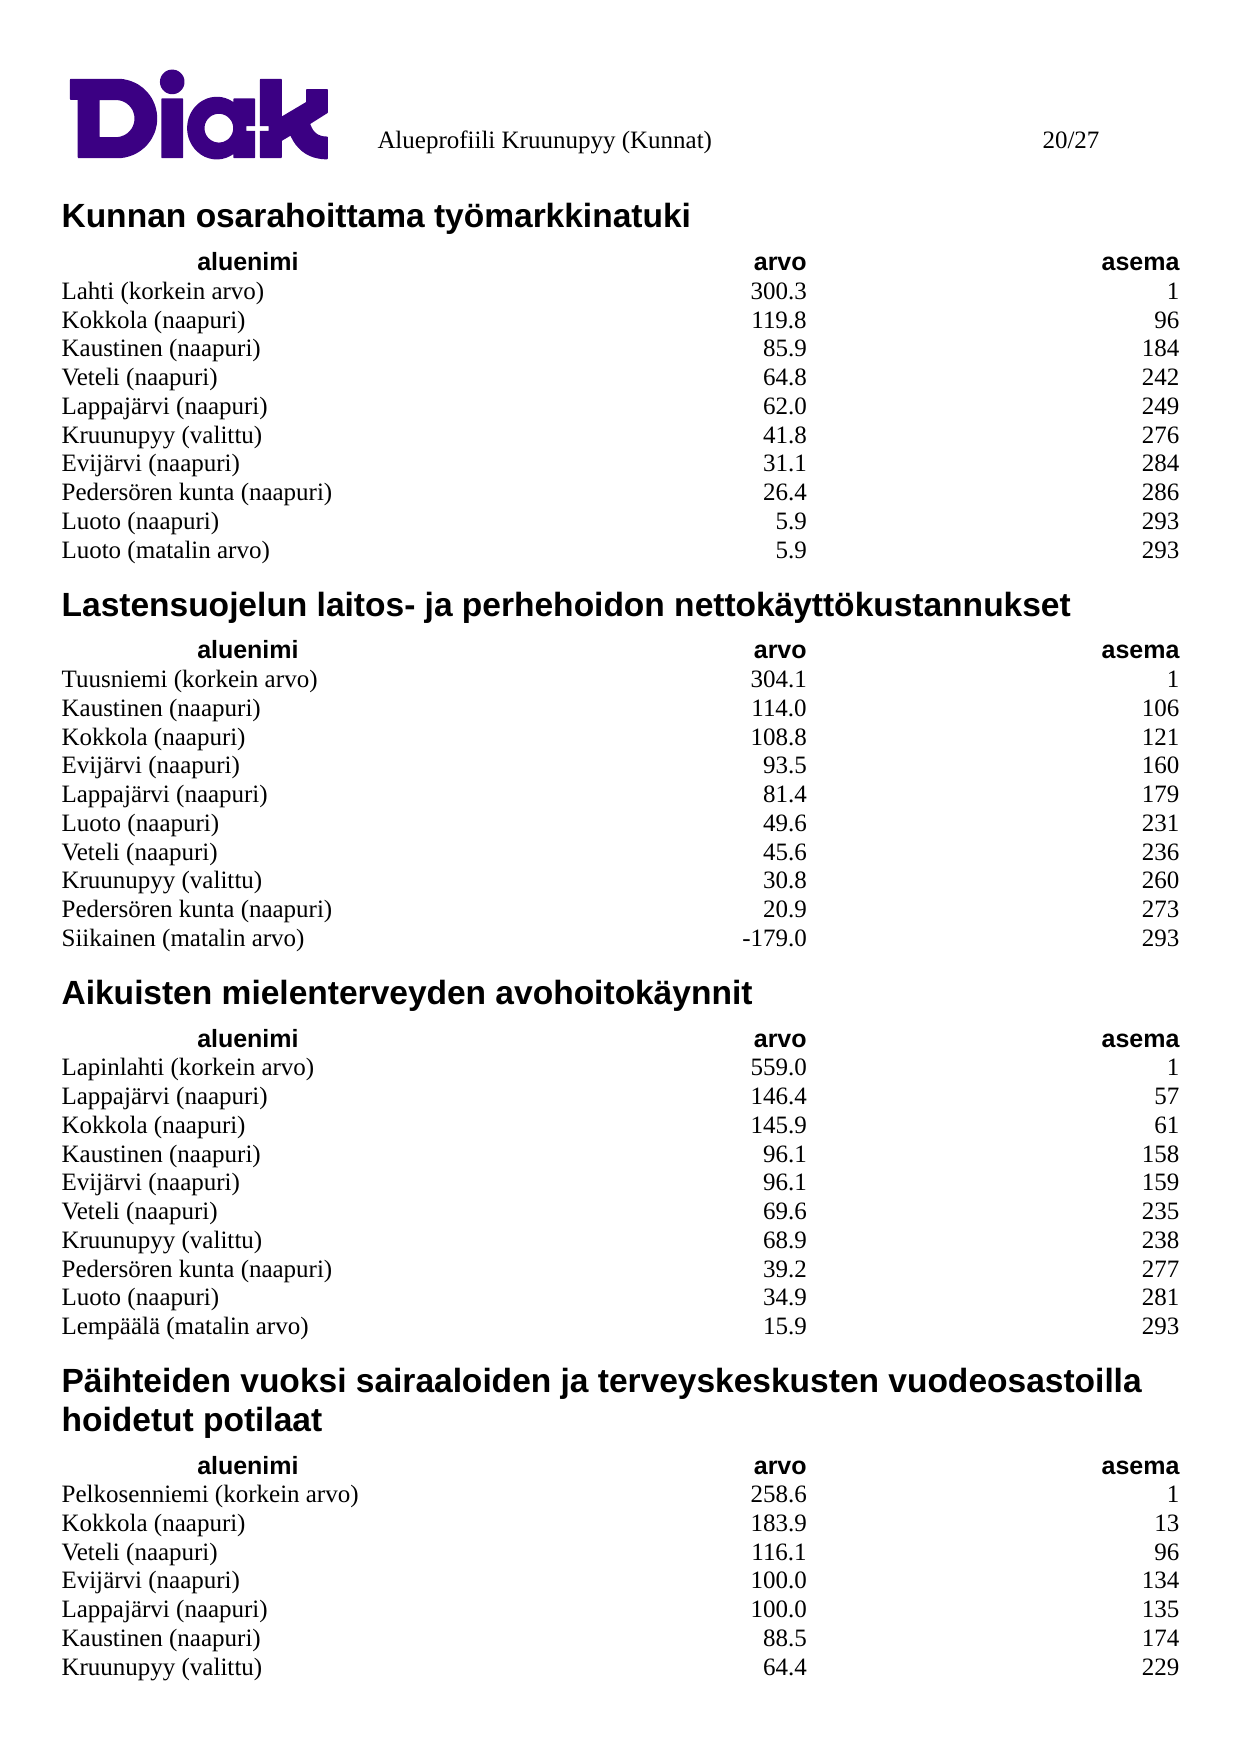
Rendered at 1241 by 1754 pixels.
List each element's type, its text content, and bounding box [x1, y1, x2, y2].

table_cell 93.5 [434, 751, 806, 779]
table_cell 5.9 [434, 506, 806, 535]
table_cell 1 [806, 1053, 1179, 1081]
table_cell 1 [806, 1479, 1179, 1508]
table_cell 242 [806, 362, 1179, 391]
table_cell 96.1 [434, 1139, 806, 1167]
table_cell Lappajärvi (naapuri) [61, 1081, 434, 1110]
table_header aluenimi [61, 1024, 434, 1052]
table_cell 135 [806, 1594, 1179, 1623]
table_cell Pelkosenniemi (korkein arvo) [61, 1479, 434, 1508]
table_cell 158 [806, 1139, 1179, 1167]
table_cell 1 [806, 664, 1179, 693]
table_header asema [806, 247, 1179, 276]
table_cell Evijärvi (naapuri) [61, 1168, 434, 1196]
table_cell Veteli (naapuri) [61, 362, 434, 391]
table_cell 96 [806, 1537, 1179, 1566]
table_cell 68.9 [434, 1225, 806, 1254]
table_cell 236 [806, 837, 1179, 866]
table_cell 39.2 [434, 1254, 806, 1282]
table_cell 235 [806, 1196, 1179, 1225]
table_cell 159 [806, 1168, 1179, 1196]
table_header arvo [434, 247, 806, 276]
table_cell 160 [806, 751, 1179, 779]
table_cell 15.9 [434, 1311, 806, 1340]
table_cell 1 [806, 276, 1179, 305]
table_cell Kokkola (naapuri) [61, 722, 434, 751]
table_cell 57 [806, 1081, 1179, 1110]
table_cell Lappajärvi (naapuri) [61, 779, 434, 808]
table_cell 238 [806, 1225, 1179, 1254]
table_cell 183.9 [434, 1508, 806, 1537]
table_cell -179.0 [434, 923, 806, 952]
table_cell Tuusniemi (korkein arvo) [61, 664, 434, 693]
table_cell 121 [806, 722, 1179, 751]
table_cell 96 [806, 305, 1179, 333]
table_cell Kokkola (naapuri) [61, 1110, 434, 1139]
table_cell 41.8 [434, 420, 806, 448]
table_cell 293 [806, 1311, 1179, 1340]
table_cell 293 [806, 535, 1179, 563]
table_header arvo [434, 1451, 806, 1479]
table_cell 13 [806, 1508, 1179, 1537]
table_header aluenimi [61, 636, 434, 664]
table_cell 304.1 [434, 664, 806, 693]
table_cell Kaustinen (naapuri) [61, 693, 434, 722]
table_cell 231 [806, 808, 1179, 837]
table_cell Veteli (naapuri) [61, 1196, 434, 1225]
table_cell Kruunupyy (valittu) [61, 866, 434, 894]
table_cell 260 [806, 866, 1179, 894]
table_cell Veteli (naapuri) [61, 1537, 434, 1566]
table_cell Luoto (naapuri) [61, 506, 434, 535]
table_cell 145.9 [434, 1110, 806, 1139]
table_cell 134 [806, 1566, 1179, 1594]
table_cell 31.1 [434, 449, 806, 477]
table_cell Kokkola (naapuri) [61, 1508, 434, 1537]
table_cell Evijärvi (naapuri) [61, 1566, 434, 1594]
table_cell 61 [806, 1110, 1179, 1139]
table_cell 258.6 [434, 1479, 806, 1508]
table_cell 114.0 [434, 693, 806, 722]
table_cell Siikainen (matalin arvo) [61, 923, 434, 952]
table_cell 100.0 [434, 1594, 806, 1623]
table_header asema [806, 1024, 1179, 1052]
table_cell 64.8 [434, 362, 806, 391]
table_cell Kruunupyy (valittu) [61, 1652, 434, 1681]
table_cell 184 [806, 334, 1179, 362]
table_cell 96.1 [434, 1168, 806, 1196]
table_cell Luoto (matalin arvo) [61, 535, 434, 563]
table_cell 146.4 [434, 1081, 806, 1110]
table_cell 281 [806, 1283, 1179, 1311]
table_cell Kruunupyy (valittu) [61, 1225, 434, 1254]
table_cell Lappajärvi (naapuri) [61, 391, 434, 420]
table_cell Evijärvi (naapuri) [61, 751, 434, 779]
table_cell Lahti (korkein arvo) [61, 276, 434, 305]
table_cell 106 [806, 693, 1179, 722]
table_cell 273 [806, 894, 1179, 923]
table_cell 64.4 [434, 1652, 806, 1681]
table_cell 300.3 [434, 276, 806, 305]
table_cell 276 [806, 420, 1179, 448]
table_cell Kruunupyy (valittu) [61, 420, 434, 448]
table_cell 69.6 [434, 1196, 806, 1225]
table_cell Kaustinen (naapuri) [61, 1623, 434, 1652]
table_cell 174 [806, 1623, 1179, 1652]
table_header aluenimi [61, 1451, 434, 1479]
table_cell Lempäälä (matalin arvo) [61, 1311, 434, 1340]
table_cell 116.1 [434, 1537, 806, 1566]
table_cell Kaustinen (naapuri) [61, 334, 434, 362]
table_cell 249 [806, 391, 1179, 420]
table_cell 559.0 [434, 1053, 806, 1081]
table_cell 62.0 [434, 391, 806, 420]
table_header aluenimi [61, 247, 434, 276]
table_cell Lappajärvi (naapuri) [61, 1594, 434, 1623]
table_cell 229 [806, 1652, 1179, 1681]
table_cell 293 [806, 923, 1179, 952]
table_header asema [806, 1451, 1179, 1479]
table_cell Pedersören kunta (naapuri) [61, 1254, 434, 1282]
table_header arvo [434, 1024, 806, 1052]
table_cell 30.8 [434, 866, 806, 894]
table_cell 293 [806, 506, 1179, 535]
subtitle Aikuisten mielenterveyden avohoitokäynnit [61, 973, 1179, 1011]
subtitle Päihteiden vuoksi sairaaloiden ja terveyskeskusten vuodeosastoilla hoidetut potilaat [61, 1361, 1179, 1438]
table_cell Kokkola (naapuri) [61, 305, 434, 333]
table_cell 286 [806, 477, 1179, 506]
table_cell 34.9 [434, 1283, 806, 1311]
table_cell 5.9 [434, 535, 806, 563]
table_cell Luoto (naapuri) [61, 1283, 434, 1311]
table_cell 81.4 [434, 779, 806, 808]
table_cell Pedersören kunta (naapuri) [61, 477, 434, 506]
table_cell Luoto (naapuri) [61, 808, 434, 837]
table_cell 26.4 [434, 477, 806, 506]
table_cell Kaustinen (naapuri) [61, 1139, 434, 1167]
table_header asema [806, 636, 1179, 664]
table_cell 85.9 [434, 334, 806, 362]
table_header arvo [434, 636, 806, 664]
table_cell 45.6 [434, 837, 806, 866]
table_cell 108.8 [434, 722, 806, 751]
table_cell 20.9 [434, 894, 806, 923]
table_cell 88.5 [434, 1623, 806, 1652]
table_cell Pedersören kunta (naapuri) [61, 894, 434, 923]
table_cell Evijärvi (naapuri) [61, 449, 434, 477]
table_cell 284 [806, 449, 1179, 477]
subtitle Kunnan osarahoittama työmarkkinatuki [61, 196, 1179, 235]
table_cell 179 [806, 779, 1179, 808]
table_cell Lapinlahti (korkein arvo) [61, 1053, 434, 1081]
table_cell 119.8 [434, 305, 806, 333]
table_cell 49.6 [434, 808, 806, 837]
table_cell Veteli (naapuri) [61, 837, 434, 866]
table_cell 277 [806, 1254, 1179, 1282]
subtitle Lastensuojelun laitos- ja perhehoidon nettokäyttökustannukset [61, 584, 1179, 623]
table_cell 100.0 [434, 1566, 806, 1594]
